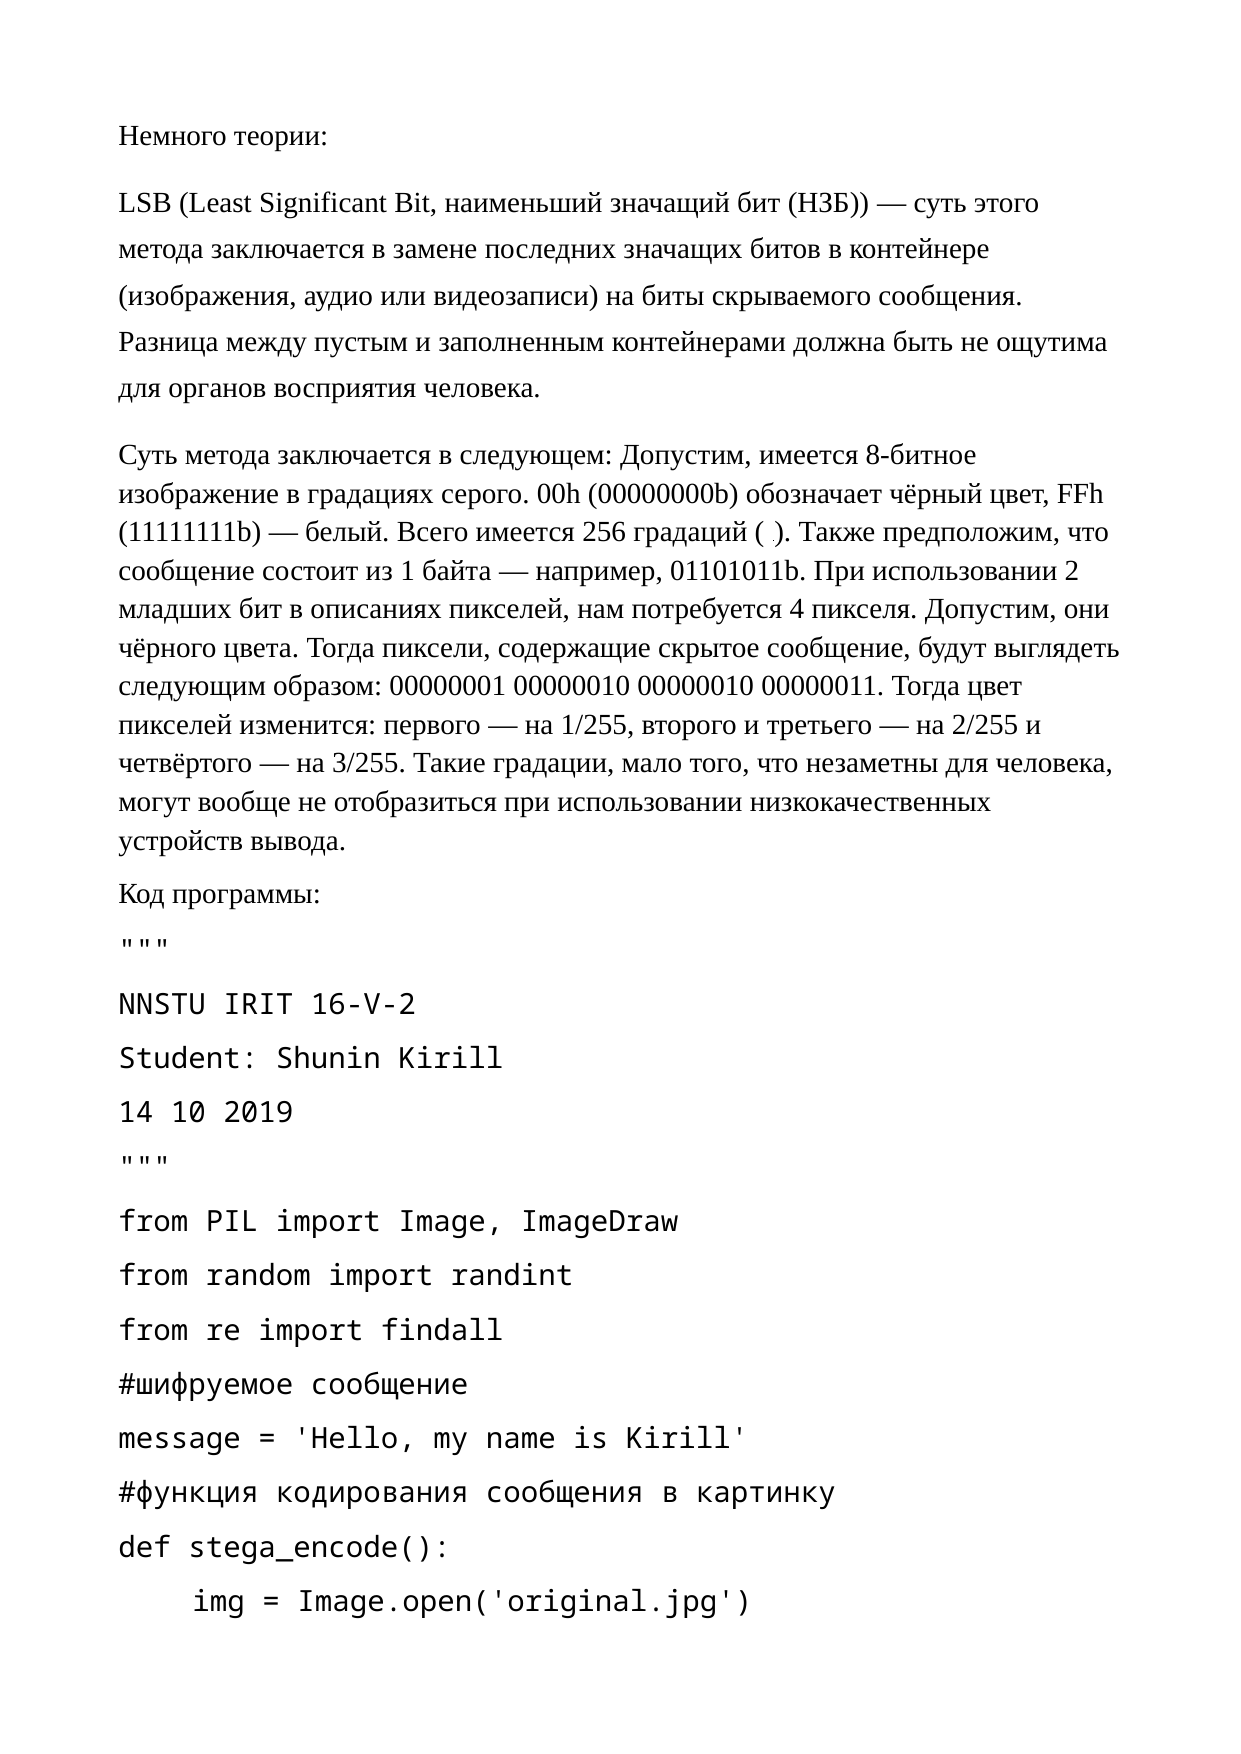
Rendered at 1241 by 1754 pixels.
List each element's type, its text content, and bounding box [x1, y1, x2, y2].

text """ [118, 929, 1122, 969]
text Немного теории: [118, 118, 1122, 152]
text message = 'Hello, my name is Kirill' [118, 1417, 1122, 1457]
text def stega_encode(): [118, 1526, 1122, 1566]
text NNSTU IRIT 16-V-2 [118, 983, 1122, 1023]
text 14 10 2019 [118, 1092, 1122, 1131]
text img = Image.open('original.jpg') [118, 1580, 1122, 1620]
text """ [118, 1146, 1122, 1186]
text Код программы: [118, 876, 1122, 909]
text from PIL import Image, ImageDraw [118, 1200, 1122, 1240]
text Student: Shunin Kirill [118, 1037, 1122, 1077]
text #функция кодирования сообщения в картинку [118, 1472, 1122, 1511]
text from re import findall [118, 1309, 1122, 1348]
text from random import randint [118, 1254, 1122, 1294]
text LSB (Least Significant Bit, наименьший значащий бит (НЗБ)) — суть этого метода заключается в замене последних значащих битов в контейнере (изображения, аудио или видеозаписи) на биты скрываемого сообщения. Разница между пустым и заполненным контейнерами должна быть не ощутима для органов восприятия человека. [118, 185, 1122, 404]
text #шифруемое сообщение [118, 1363, 1122, 1403]
text Суть метода заключается в следующем: Допустим, имеется 8-битное изображение в градациях серого. 00h (00000000b) обозначает чёрный цвет, FFh (11111111b) — белый. Всего имеется 256 градаций ( ). Также предположим, что сообщение состоит из 1 байта — например, 01101011b. При использовании 2 младших бит в описаниях пикселей, нам потребуется 4 пикселя. Допустим, они чёрного цвета. Тогда пиксели, содержащие скрытое сообщение, будут выглядеть следующим образом: 00000001 00000010 00000010 00000011. Тогда цвет пикселей изменится: первого — на 1/255, второго и третьего — на 2/255 и четвёртого — на 3/255. Такие градации, мало того, что незаметны для человека, могут вообще не отобразиться при использовании низкокачественных устройств вывода. [118, 437, 1122, 856]
